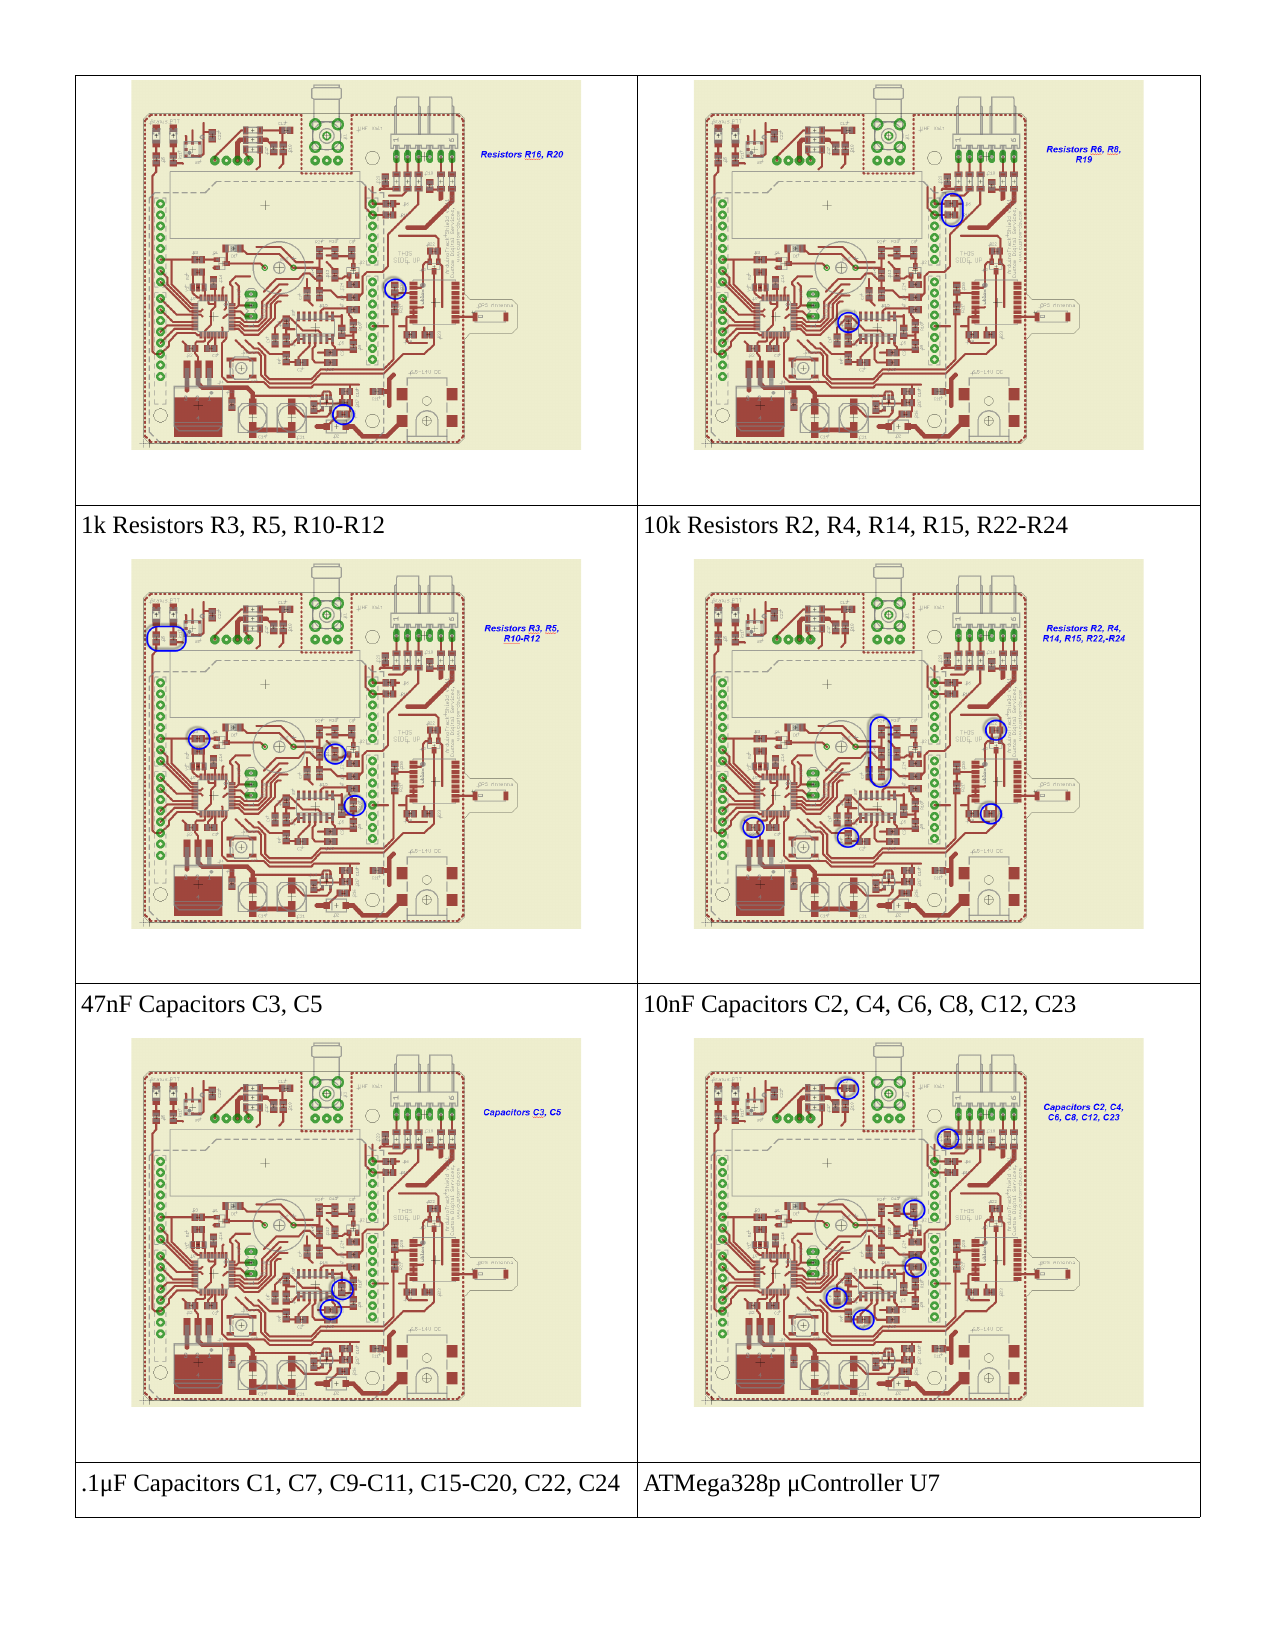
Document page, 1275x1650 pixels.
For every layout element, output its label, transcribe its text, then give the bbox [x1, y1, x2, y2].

table_cell [76, 76, 637, 504]
picture [131, 559, 582, 929]
table_cell ATMega328p μController U7 [638, 1463, 1200, 1517]
table_cell 10nF Capacitors C2, C4, C6, C8, C12, C23 [638, 984, 1200, 1462]
picture [693, 559, 1144, 929]
table_cell 10k Resistors R2, R4, R14, R15, R22-R24 [638, 506, 1200, 983]
table_cell .1μF Capacitors C1, C7, C9-C11, C15-C20, C22, C24 [76, 1463, 637, 1517]
table_cell 47nF Capacitors C3, C5 [76, 984, 637, 1462]
picture [693, 80, 1144, 450]
picture [131, 80, 582, 450]
table_cell 1k Resistors R3, R5, R10-R12 [76, 506, 637, 983]
picture [693, 1038, 1144, 1407]
picture [131, 1038, 582, 1407]
table_cell [638, 76, 1200, 504]
